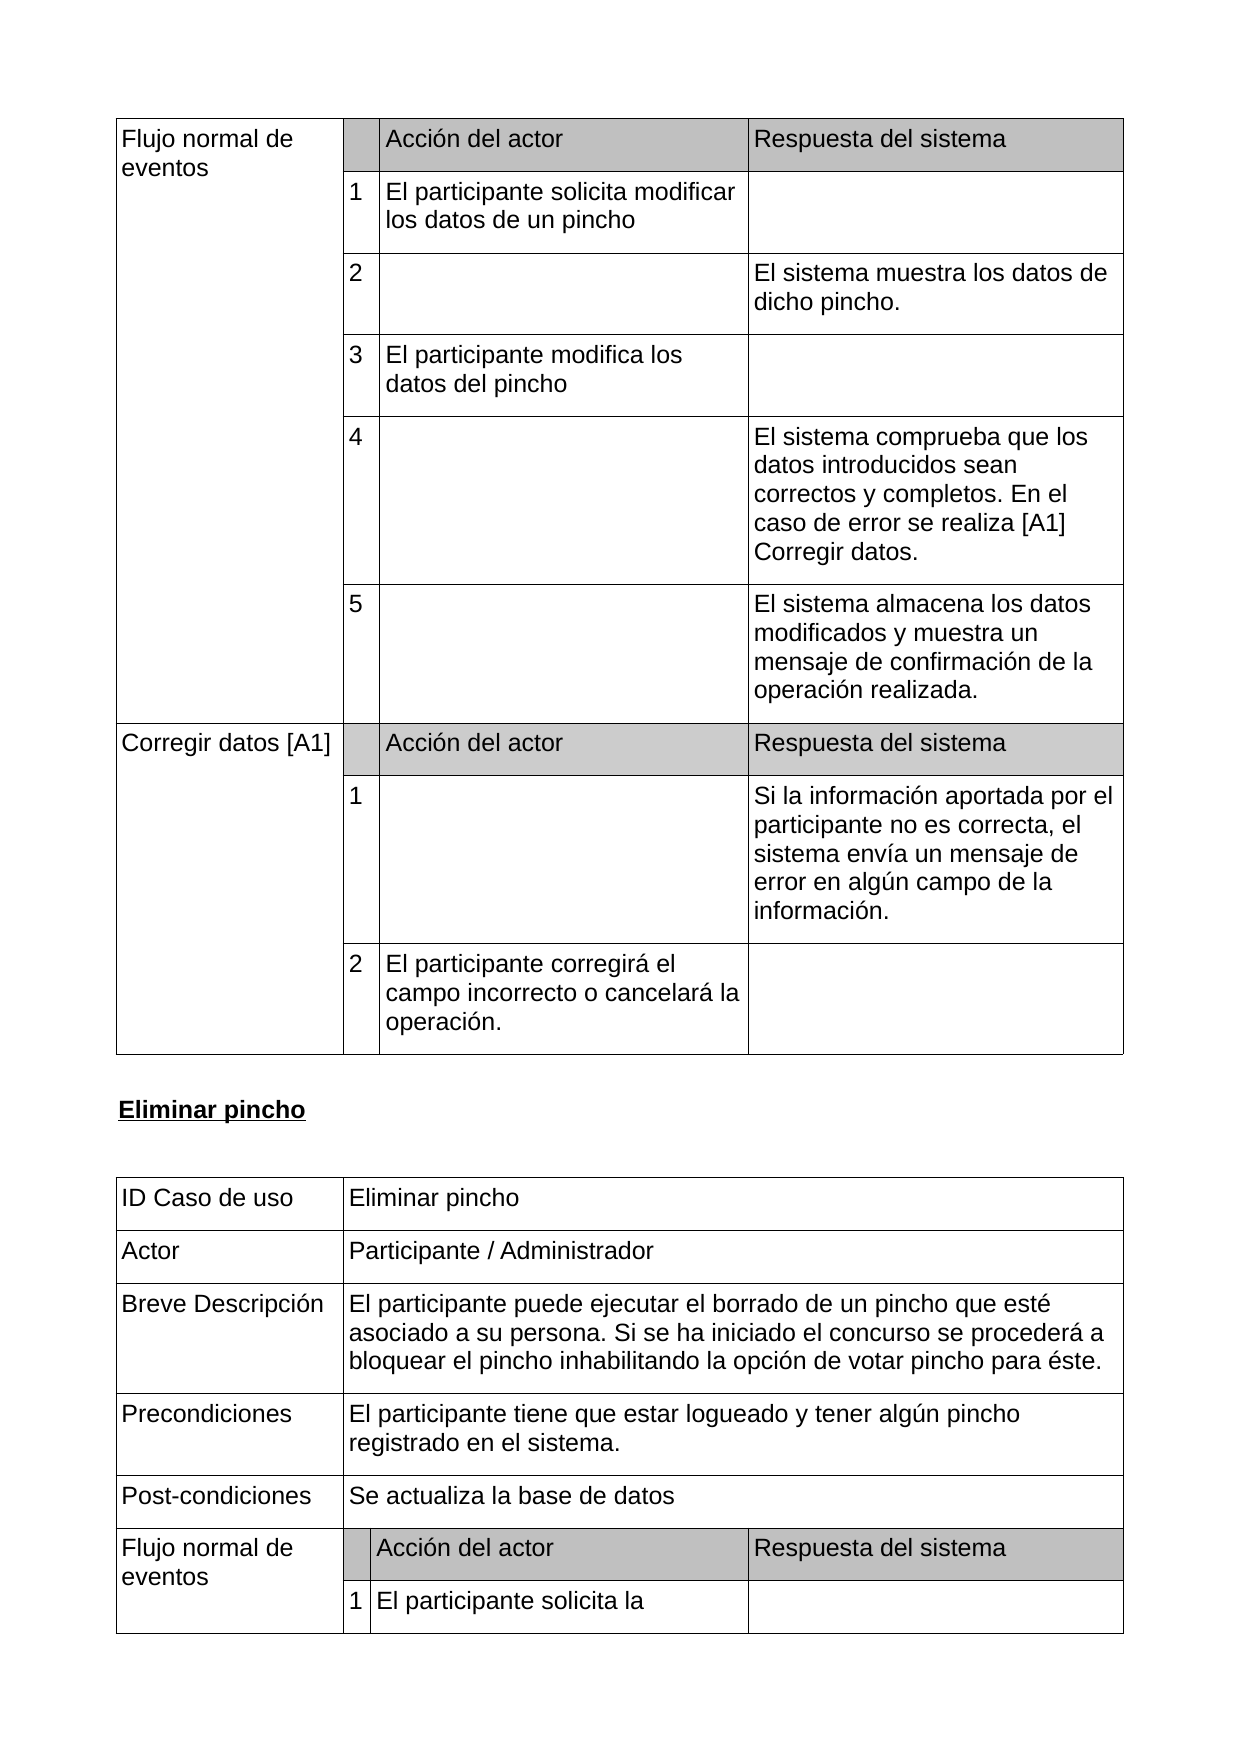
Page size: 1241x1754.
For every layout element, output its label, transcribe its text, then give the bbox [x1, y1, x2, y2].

table_cell Acción del actor [380, 724, 748, 775]
table_cell Respuesta del sistema [749, 1529, 1123, 1580]
table_cell 1 [344, 1581, 370, 1633]
table_cell 2 [344, 944, 379, 1053]
table_cell El participante solicita la [371, 1581, 748, 1633]
table_cell [380, 254, 748, 334]
table_cell Se actualiza la base de datos [344, 1476, 1123, 1528]
table_cell [749, 944, 1123, 1053]
table_cell Precondiciones [117, 1394, 343, 1475]
table_cell [344, 119, 379, 171]
table_cell [749, 1581, 1123, 1633]
table_cell 3 [344, 335, 379, 416]
table_cell Breve Descripción [117, 1284, 343, 1393]
table_cell El sistema muestra los datos de dicho pincho. [749, 254, 1123, 334]
table_cell [380, 585, 748, 722]
table_cell [749, 335, 1123, 416]
table_header Eliminar pincho [344, 1178, 1123, 1230]
table_cell El participante corregirá el campo incorrecto o cancelará la operación. [380, 944, 748, 1053]
table_cell Participante / Administrador [344, 1231, 1123, 1283]
table_cell Respuesta del sistema [749, 724, 1123, 775]
table_cell [380, 776, 748, 943]
text Eliminar pincho [118, 1095, 1122, 1123]
table_header ID Caso de uso [117, 1178, 343, 1230]
table_cell [380, 417, 748, 583]
table_cell Flujo normal de eventos [117, 119, 343, 722]
table_cell [749, 172, 1123, 252]
table_cell [344, 1529, 370, 1580]
table_cell Post-condiciones [117, 1476, 343, 1528]
table_cell 4 [344, 417, 379, 583]
table_cell El participante puede ejecutar el borrado de un pincho que esté asociado a su persona. Si se ha iniciado el concurso se procederá a bloquear el pincho inhabilitando la opción de votar pincho para éste. [344, 1284, 1123, 1393]
table_cell Actor [117, 1231, 343, 1283]
table_cell 1 [344, 776, 379, 943]
table_cell El sistema almacena los datos modificados y muestra un mensaje de confirmación de la operación realizada. [749, 585, 1123, 722]
table_cell 2 [344, 254, 379, 334]
table_cell 1 [344, 172, 379, 252]
table_cell El participante solicita modificar los datos de un pincho [380, 172, 748, 252]
table_cell Acción del actor [380, 119, 748, 171]
table_cell Si la información aportada por el participante no es correcta, el sistema envía un mensaje de error en algún campo de la información. [749, 776, 1123, 943]
table_cell El sistema comprueba que los datos introducidos sean correctos y completos. En el caso de error se realiza [A1] Corregir datos. [749, 417, 1123, 583]
table_cell Acción del actor [371, 1529, 748, 1580]
table_cell Corregir datos [A1] [117, 724, 343, 1053]
table_cell El participante tiene que estar logueado y tener algún pincho registrado en el sistema. [344, 1394, 1123, 1475]
table_cell El participante modifica los datos del pincho [380, 335, 748, 416]
table_cell Respuesta del sistema [749, 119, 1123, 171]
table_cell Flujo normal de eventos [117, 1529, 343, 1633]
table_cell 5 [344, 585, 379, 722]
table_cell [344, 724, 379, 775]
